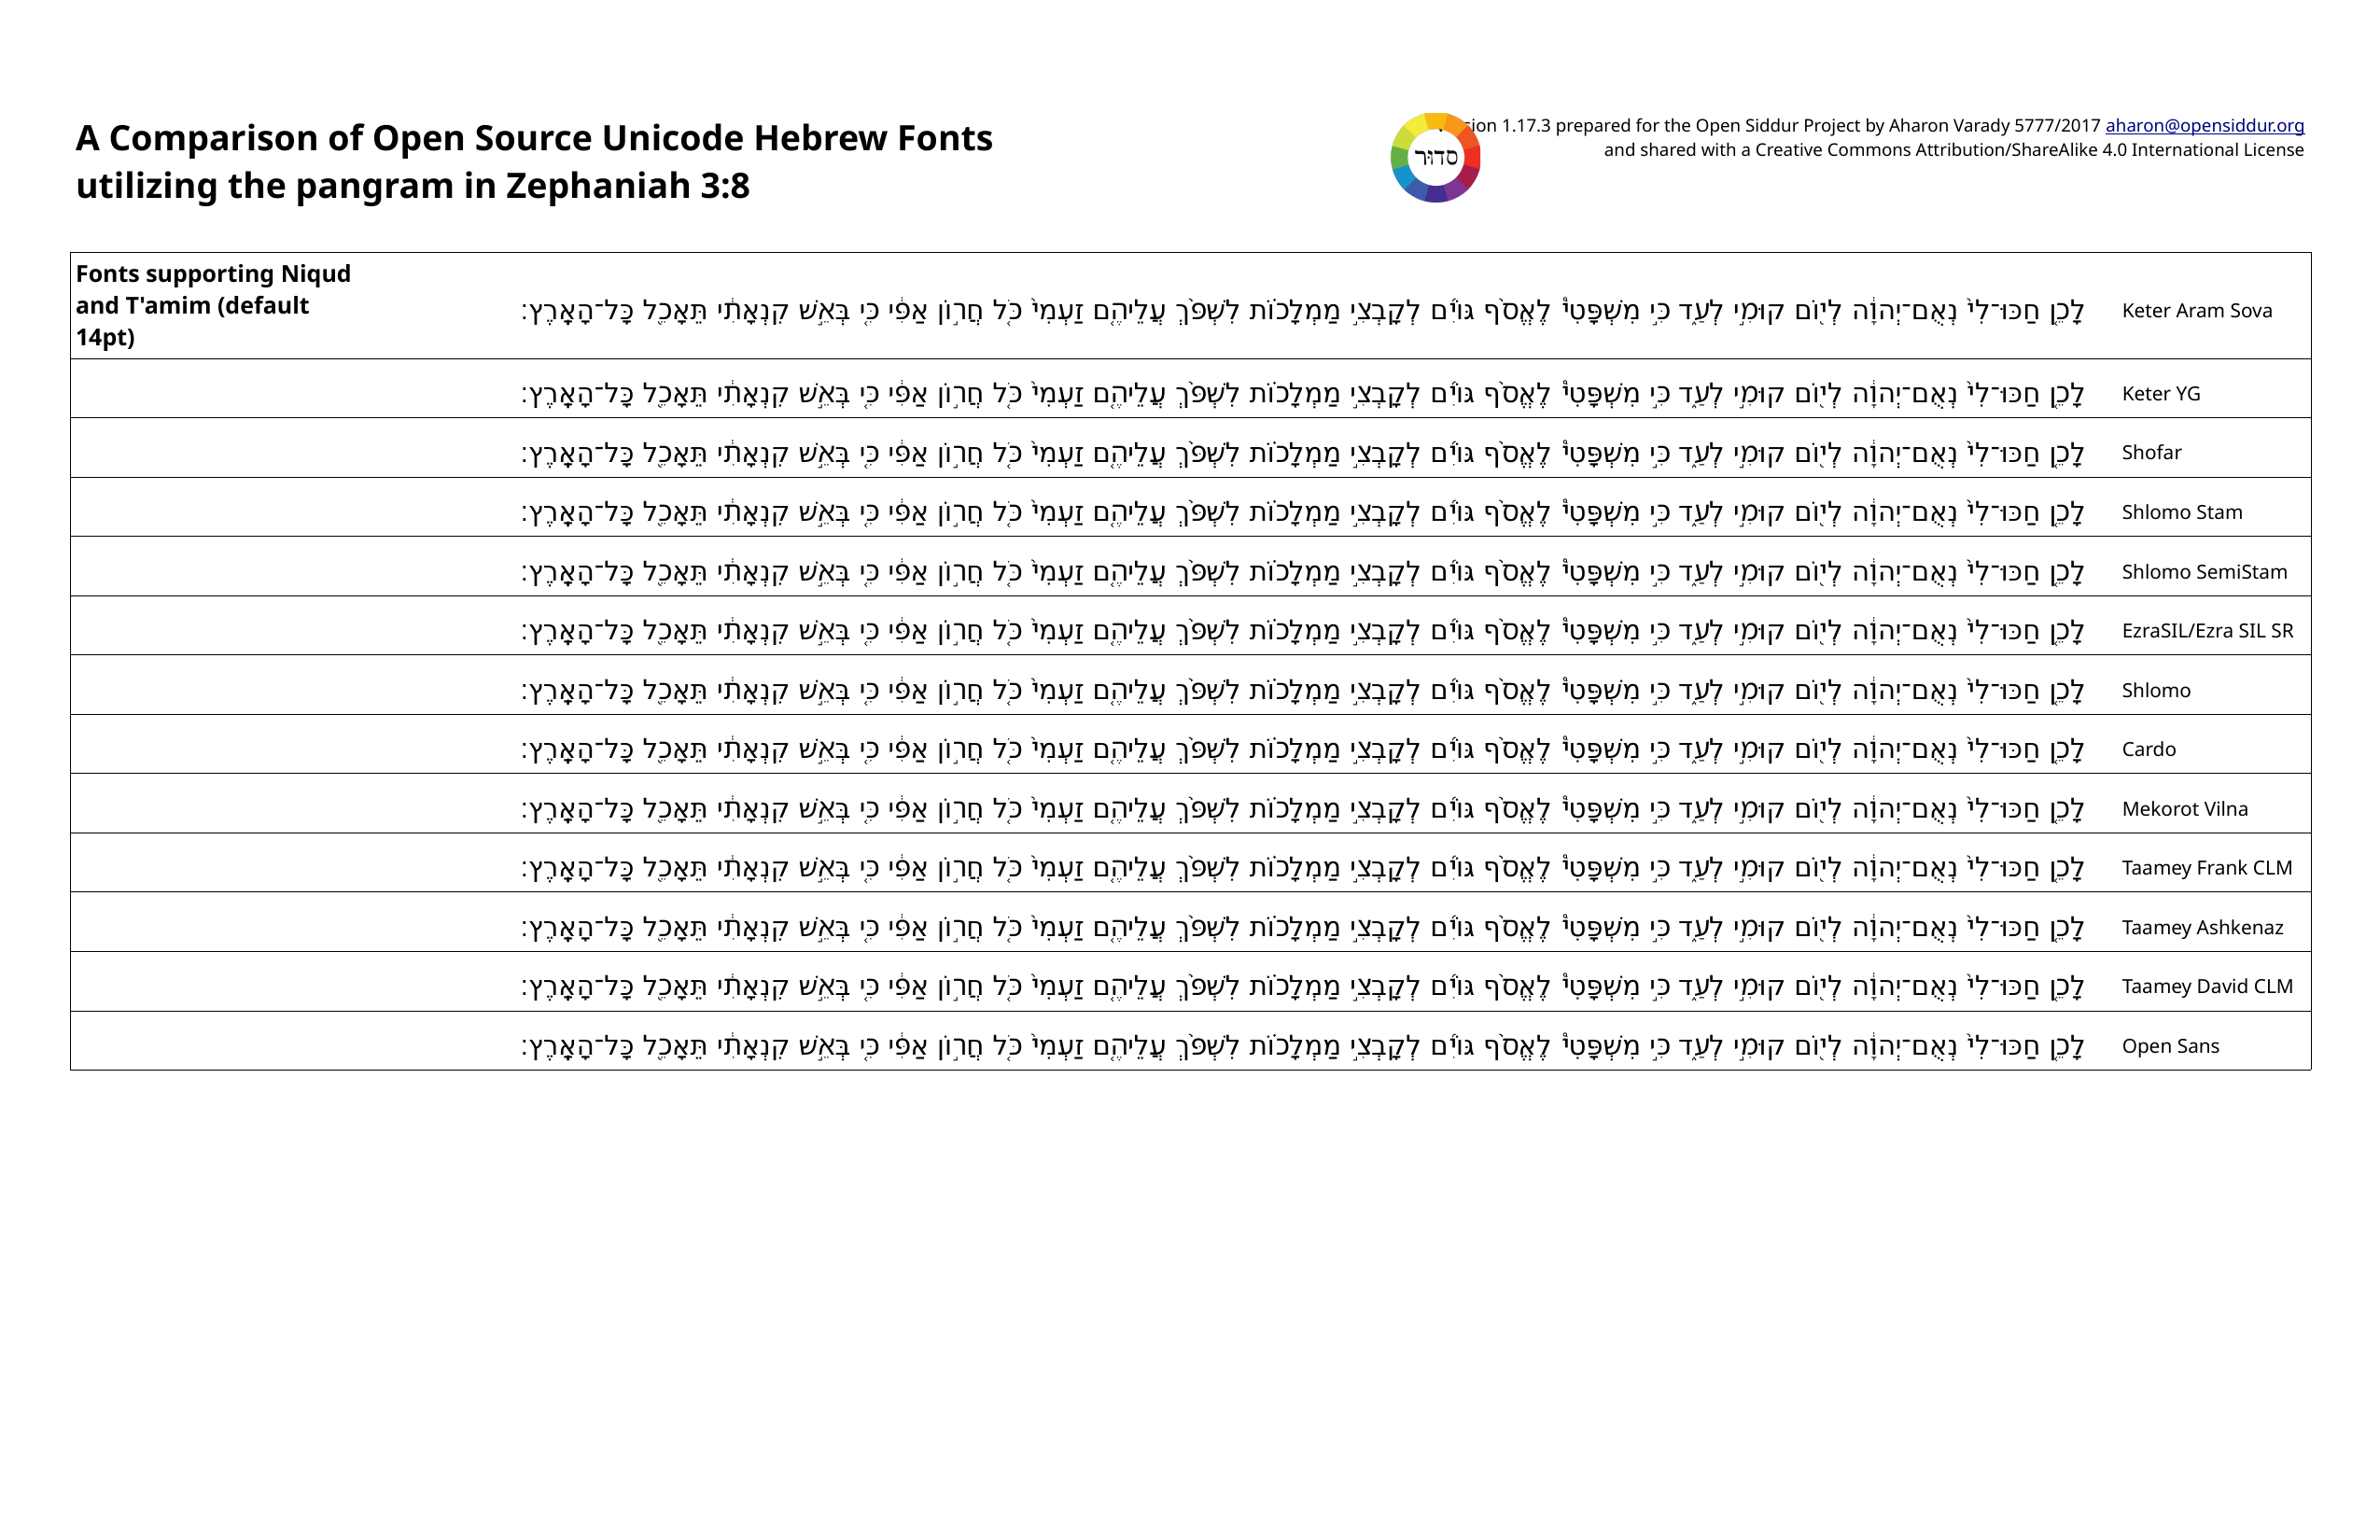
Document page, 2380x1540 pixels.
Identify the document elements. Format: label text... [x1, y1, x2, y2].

table_cell לָכֵ֤ן חַכּוּ־לִי֙ נְאֻם־יְהוָ֔ה לְי֖וֹם קוּמִ֣י לְעַ֑ד כִּ֣י מִשְׁפָּטִי֩ לֶאֱסֹ֨ף גּוֹיִ֜ם לְקָבְצִ֣י מַמְלָכ֗וֹת לִשְׁפֹּ֨ךְ עֲלֵיהֶ֤ם זַעְמִי֙ כֹּ֚ל חֲר֣וֹן אַפִּ֔י כִּ֚י בְּאֵ֣שׁ קִנְאָתִ֔י תֵּאָכֵ֖ל כָּל־הָאָֽרֶץ׃ [367, 359, 2092, 417]
table_cell [71, 537, 367, 595]
table_cell לָכֵ֤ן חַכּוּ־לִי֙ נְאֻם־יְהוָ֔ה לְי֖וֹם קוּמִ֣י לְעַ֑ד כִּ֣י מִשְׁפָּטִי֩ לֶאֱסֹ֨ף גּוֹיִ֜ם לְקָבְצִ֣י מַמְלָכ֗וֹת לִשְׁפֹּ֨ךְ עֲלֵיהֶ֤ם זַעְמִי֙ כֹּ֚ל חֲר֣וֹן אַפִּ֔י כִּ֚י בְּאֵ֣שׁ קִנְאָתִ֔י תֵּאָכֵ֖ל כָּל־הָאָֽרֶץ׃ [367, 418, 2092, 477]
table_cell Shlomo Stam [2117, 478, 2311, 536]
table_cell [71, 359, 367, 417]
table_cell [2092, 892, 2117, 951]
table_cell [2092, 655, 2117, 714]
table_header לָכֵ֤ן חַכּוּ־לִי֙ נְאֻם־יְהוָ֔ה לְי֖וֹם קוּמִ֣י לְעַ֑ד כִּ֣י מִשְׁפָּטִי֩ לֶאֱסֹ֨ף גּוֹיִ֜ם לְקָבְצִ֣י מַמְלָכ֗וֹת לִשְׁפֹּ֨ךְ עֲלֵיהֶ֤ם זַעְמִי֙ כֹּ֚ל חֲר֣וֹן אַפִּ֔י כִּ֚י בְּאֵ֣שׁ קִנְאָתִ֔י תֵּאָכֵ֖ל כָּל־הָאָֽרֶץ׃ [367, 253, 2092, 357]
table_cell [2092, 478, 2117, 536]
table_cell לָכֵ֤ן חַכּוּ־לִי֙ נְאֻם־יְהוָ֔ה לְי֖וֹם קוּמִ֣י לְעַ֑ד כִּ֣י מִשְׁפָּטִי֩ לֶאֱסֹ֨ף גּוֹיִ֜ם לְקָבְצִ֣י מַמְלָכ֗וֹת לִשְׁפֹּ֨ךְ עֲלֵיהֶ֤ם זַעְמִי֙ כֹּ֚ל חֲר֣וֹן אַפִּ֔י כִּ֚י בְּאֵ֣שׁ קִנְאָתִ֔י תֵּאָכֵ֖ל כָּל־הָאָֽרֶץ׃ [367, 1012, 2092, 1070]
table_header Version 1.17.3 prepared for the Open Siddur Project by Aharon Varady 5777/2017 aharon@opensiddur.org and shared with a Creative Commons Attribution/ShareAlike 4.0 International License [1322, 108, 2310, 214]
table_cell [2092, 952, 2117, 1010]
table_cell לָכֵ֤ן חַכּוּ־לִי֙ נְאֻם־יְהוָ֔ה לְי֖וֹם קוּמִ֣י לְעַ֑ד כִּ֣י מִשְׁפָּטִי֩ לֶאֱסֹ֨ף גּוֹיִ֜ם לְקָבְצִ֣י מַמְלָכ֗וֹת לִשְׁפֹּ֨ךְ עֲלֵיהֶ֤ם זַעְמִי֙ כֹּ֚ל חֲר֣וֹן אַפִּ֔י כִּ֚י בְּאֵ֣שׁ קִנְאָתִ֔י תֵּאָכֵ֖ל כָּל־הָאָֽרֶץ׃ [367, 478, 2092, 536]
table_cell [71, 952, 367, 1010]
table_header [2092, 253, 2117, 357]
table_cell לָכֵ֤ן חַכּוּ־לִי֙ נְאֻם־יְהוָ֔ה לְי֖וֹם קוּמִ֣י לְעַ֑ד כִּ֣י מִשְׁפָּטִי֩ לֶאֱסֹ֨ף גּוֹיִ֜ם לְקָבְצִ֣י מַמְלָכ֗וֹת לִשְׁפֹּ֨ךְ עֲלֵיהֶ֤ם זַעְמִי֙ כֹּ֚ל חֲר֣וֹן אַפִּ֔י כִּ֚י בְּאֵ֣שׁ קִנְאָתִ֔י תֵּאָכֵ֖ל כָּל־הָאָֽרֶץ׃ [71, 715, 2092, 773]
table_cell [71, 478, 367, 536]
table_cell Shlomo [2117, 655, 2311, 714]
table_cell [2092, 359, 2117, 417]
table_cell EzraSIL/Ezra SIL SR [2117, 596, 2311, 654]
table_cell לָכֵ֤ן חַכּוּ־לִי֙ נְאֻם־יְהוָ֔ה לְי֖וֹם קוּמִ֣י לְעַ֑ד כִּ֣י מִשְׁפָּטִי֩ לֶאֱסֹ֨ף גּוֹיִ֜ם לְקָבְצִ֣י מַמְלָכ֗וֹת לִשְׁפֹּ֨ךְ עֲלֵיהֶ֤ם זַעְמִי֙ כֹּ֚ל חֲר֣וֹן אַפִּ֔י כִּ֚י בְּאֵ֣שׁ קִנְאָתִ֔י תֵּאָכֵ֖ל כָּל־הָאָֽרֶץ׃ [71, 833, 2092, 891]
table_cell לָכֵ֤ן חַכּוּ־לִי֙ נְאֻם־יְהוָ֔ה לְי֖וֹם קוּמִ֣י לְעַ֑ד כִּ֣י מִשְׁפָּטִי֩ לֶאֱסֹ֨ף גּוֹיִ֜ם לְקָבְצִ֣י מַמְלָכ֗וֹת לִשְׁפֹּ֨ךְ עֲלֵיהֶ֤ם זַעְמִי֙ כֹּ֚ל חֲר֣וֹן אַפִּ֔י כִּ֚י בְּאֵ֣שׁ קִנְאָתִ֔י תֵּאָכֵ֖ל כָּל־הָאָֽרֶץ׃ [367, 537, 2092, 595]
table_cell לָכֵ֤ן חַכּוּ־לִי֙ נְאֻם־יְהוָ֔ה לְי֖וֹם קוּמִ֣י לְעַ֑ד כִּ֣י מִשְׁפָּטִי֩ לֶאֱסֹ֨ף גּוֹיִ֜ם לְקָבְצִ֣י מַמְלָכ֗וֹת לִשְׁפֹּ֨ךְ עֲלֵיהֶ֤ם זַעְמִי֙ כֹּ֚ל חֲר֣וֹן אַפִּ֔י כִּ֚י בְּאֵ֣שׁ קִנְאָתִ֔י תֵּאָכֵ֖ל כָּל־הָאָֽרֶץ׃ [367, 952, 2092, 1010]
table_cell Mekorot Vilna [2117, 774, 2311, 833]
table_cell [2092, 833, 2117, 891]
picture [1391, 113, 1481, 203]
table_cell לָכֵ֤ן חַכּוּ־לִי֙ נְאֻם־יְהוָ֔ה לְי֖וֹם קוּמִ֣י לְעַ֑ד כִּ֣י מִשְׁפָּטִי֩ לֶאֱסֹ֨ף גּוֹיִ֜ם לְקָבְצִ֣י מַמְלָכ֗וֹת לִשְׁפֹּ֨ךְ עֲלֵיהֶ֤ם זַעְמִי֙ כֹּ֚ל חֲר֣וֹן אַפִּ֔י כִּ֚י בְּאֵ֣שׁ קִנְאָתִ֔י תֵּאָכֵ֖ל כָּל־הָאָֽרֶץ׃ [71, 892, 2092, 951]
table_cell Taamey Frank CLM [2117, 833, 2311, 891]
table_cell Cardo [2117, 715, 2311, 773]
table_cell [71, 418, 367, 477]
table_cell לָכֵ֤ן חַכּוּ־לִי֙ נְאֻם־יְהוָ֔ה לְי֖וֹם קוּמִ֣י לְעַ֑ד כִּ֣י מִשְׁפָּטִי֩ לֶאֱסֹ֨ף גּוֹיִ֜ם לְקָבְצִ֣י מַמְלָכ֗וֹת לִשְׁפֹּ֨ךְ עֲלֵיהֶ֤ם זַעְמִי֙ כֹּ֚ל חֲר֣וֹן אַפִּ֔י כִּ֚י בְּאֵ֣שׁ קִנְאָתִ֔י תֵּאָכֵ֖ל כָּל־הָאָֽרֶץ׃ [71, 596, 2092, 654]
table_cell Keter YG [2117, 359, 2311, 417]
table_cell [2092, 774, 2117, 833]
table_header A Comparison of Open Source Unicode Hebrew Fonts utilizing the pangram in Zephaniah 3:8 [70, 108, 1322, 214]
table_cell [2092, 715, 2117, 773]
table_cell [2092, 1012, 2117, 1070]
table_cell Open Sans [2117, 1012, 2311, 1070]
table_cell [2092, 418, 2117, 477]
table_cell Shofar [2117, 418, 2311, 477]
table_cell Shlomo SemiStam [2117, 537, 2311, 595]
table_cell [2092, 537, 2117, 595]
table_cell לָכֵ֤ן חַכּוּ־לִי֙ נְאֻם־יְהוָ֔ה לְי֖וֹם קוּמִ֣י לְעַ֑ד כִּ֣י מִשְׁפָּטִי֩ לֶאֱסֹ֨ף גּוֹיִ֜ם לְקָבְצִ֣י מַמְלָכ֗וֹת לִשְׁפֹּ֨ךְ עֲלֵיהֶ֤ם זַעְמִי֙ כֹּ֚ל חֲר֣וֹן אַפִּ֔י כִּ֚י בְּאֵ֣שׁ קִנְאָתִ֔י תֵּאָכֵ֖ל כָּל־הָאָֽרֶץ׃ [71, 774, 2092, 833]
table_cell Taamey Ashkenaz [2117, 892, 2311, 951]
table_header Fonts supporting Niqud and T'amim (default 14pt) [71, 253, 367, 357]
table_cell [71, 1012, 367, 1070]
table_cell [2092, 596, 2117, 654]
table_cell Taamey David CLM [2117, 952, 2311, 1010]
table_cell לָכֵ֤ן חַכּוּ־לִי֙ נְאֻם־יְהוָ֔ה לְי֖וֹם קוּמִ֣י לְעַ֑ד כִּ֣י מִשְׁפָּטִי֩ לֶאֱסֹ֨ף גּוֹיִ֜ם לְקָבְצִ֣י מַמְלָכ֗וֹת לִשְׁפֹּ֨ךְ עֲלֵיהֶ֤ם זַעְמִי֙ כֹּ֚ל חֲר֣וֹן אַפִּ֔י כִּ֚י בְּאֵ֣שׁ קִנְאָתִ֔י תֵּאָכֵ֖ל כָּל־הָאָֽרֶץ׃ [71, 655, 2092, 714]
table_header Keter Aram Sova [2117, 253, 2311, 357]
